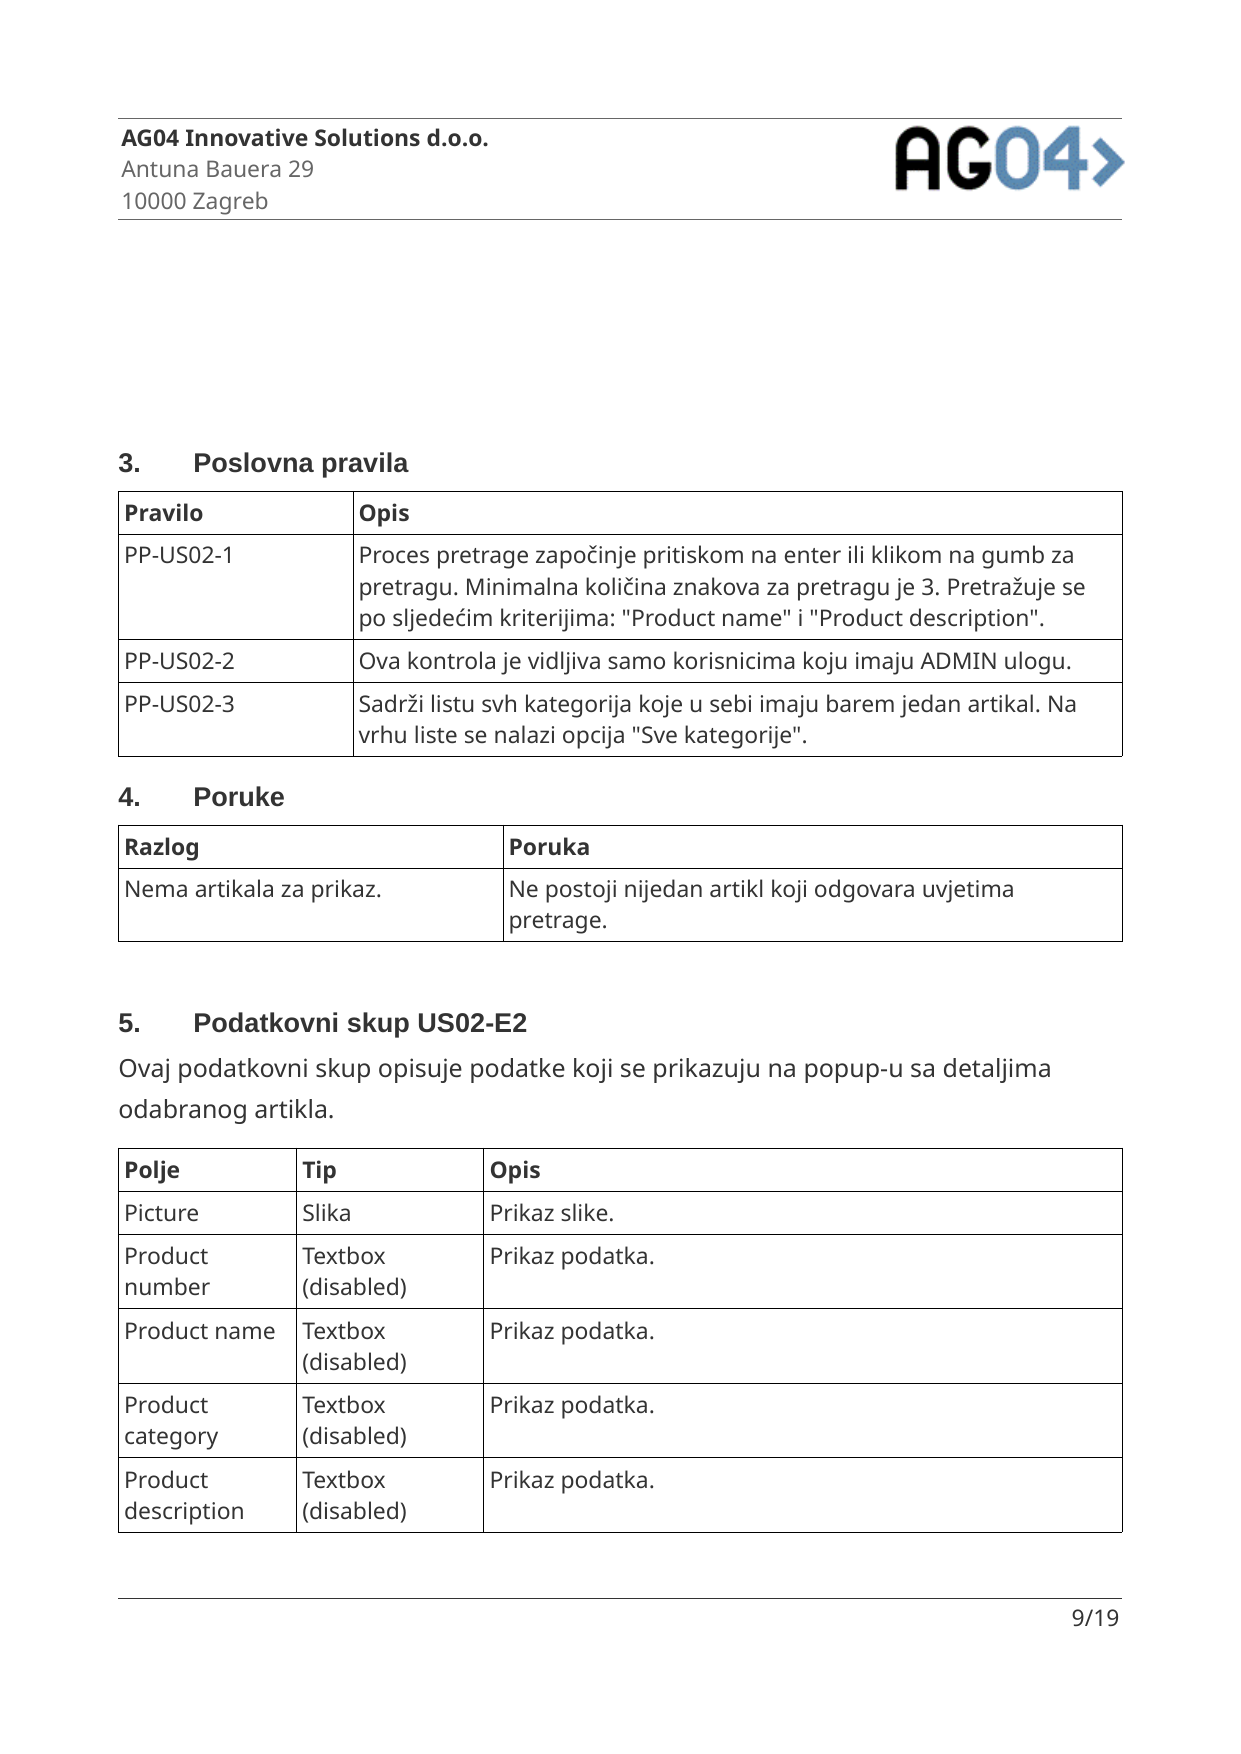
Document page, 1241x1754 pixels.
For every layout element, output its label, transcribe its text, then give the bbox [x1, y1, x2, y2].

table_cell Product name [119, 1309, 296, 1383]
table_cell Prikaz podatka. [484, 1309, 1122, 1383]
table_cell Prikaz podatka. [484, 1458, 1122, 1532]
table_cell Nema artikala za prikaz. [119, 869, 503, 941]
table_cell Textbox (disabled) [297, 1235, 483, 1308]
table_header Opis [484, 1149, 1122, 1191]
table_cell Sadrži listu svh kategorija koje u sebi imaju barem jedan artikal. Na vrhu liste se nalazi opcija "Sve kategorije". [354, 683, 1122, 756]
subtitle Poruke [118, 781, 1122, 812]
table_cell Ne postoji nijedan artikl koji odgovara uvjetima pretrage. [504, 869, 1122, 941]
table_header Polje [119, 1149, 296, 1191]
table_cell Prikaz podatka. [484, 1235, 1122, 1308]
table_cell Textbox (disabled) [297, 1309, 483, 1383]
table_cell Product category [119, 1384, 296, 1457]
table_cell Proces pretrage započinje pritiskom na enter ili klikom na gumb za pretragu. Minimalna količina znakova za pretragu je 3. Pretražuje se po sljedećim kriterijima: "Product name" i "Product description". [354, 535, 1122, 639]
table_cell Product number [119, 1235, 296, 1308]
table_cell Prikaz slike. [484, 1192, 1122, 1234]
table_cell PP-US02-1 [119, 535, 353, 639]
table_cell Textbox (disabled) [297, 1384, 483, 1457]
table_cell PP-US02-3 [119, 683, 353, 756]
table_header Tip [297, 1149, 483, 1191]
table_header Poruka [504, 826, 1122, 867]
table_header Opis [354, 492, 1122, 533]
table_cell Product description [119, 1458, 296, 1532]
picture [893, 123, 1128, 196]
table_cell Prikaz podatka. [484, 1384, 1122, 1457]
table_cell Textbox (disabled) [297, 1458, 483, 1532]
table_cell Ova kontrola je vidljiva samo korisnicima koju imaju ADMIN ulogu. [354, 640, 1122, 682]
table_header Pravilo [119, 492, 353, 533]
table_cell Picture [119, 1192, 296, 1234]
subtitle Poslovna pravila [118, 447, 1122, 478]
text Ovaj podatkovni skup opisuje podatke koji se prikazuju na popup-u sa detaljima odabranog artikla. [118, 1051, 1122, 1126]
table_cell Slika [297, 1192, 483, 1234]
table_cell PP-US02-2 [119, 640, 353, 682]
subtitle Podatkovni skup US02-E2 [118, 1007, 1122, 1039]
table_header Razlog [119, 826, 503, 867]
